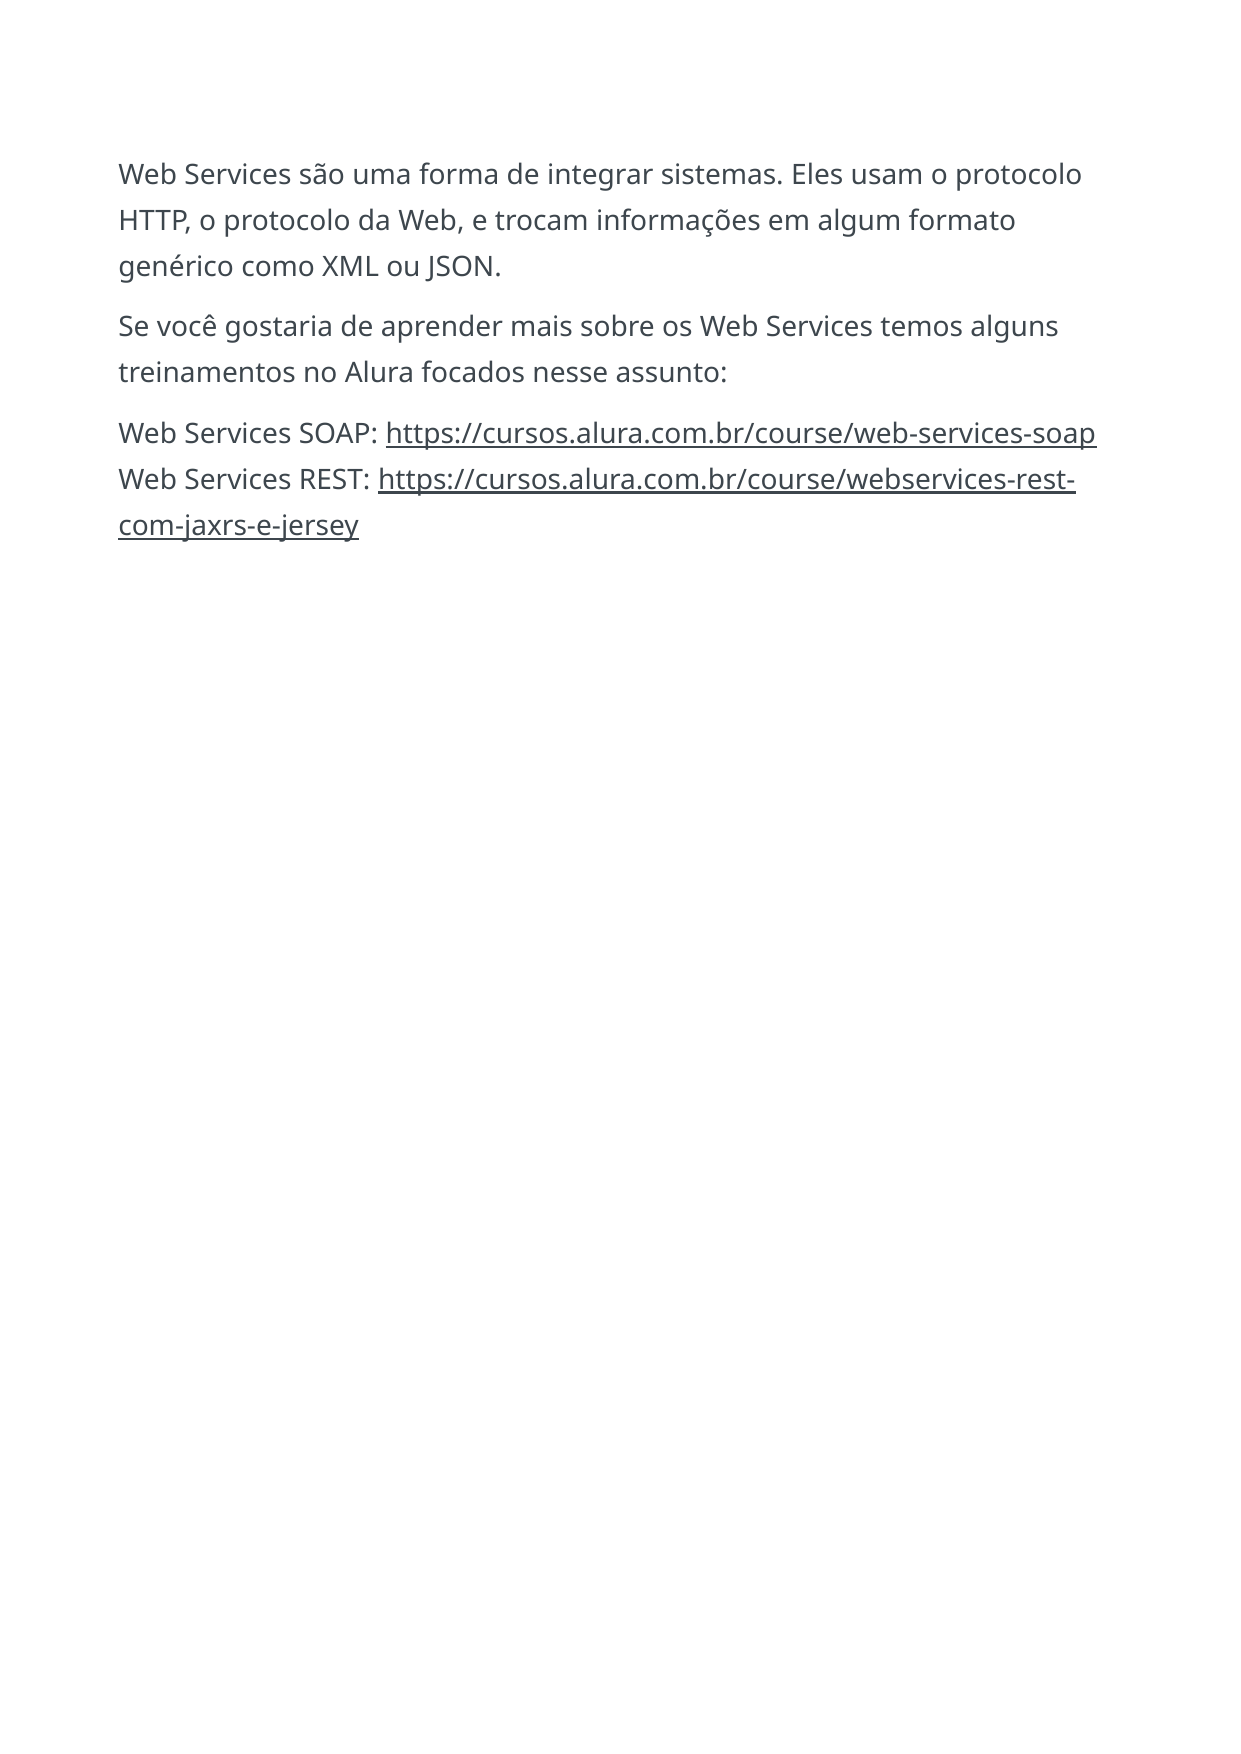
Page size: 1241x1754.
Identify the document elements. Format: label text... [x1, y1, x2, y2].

text Web Services são uma forma de integrar sistemas. Eles usam o protocolo HTTP, o protocolo da Web, e trocam informações em algum formato genérico como XML ou JSON. [118, 154, 1122, 284]
text Web Services SOAP: https://cursos.alura.com.br/course/web-services-soap [118, 413, 1122, 451]
text Se você gostaria de aprender mais sobre os Web Services temos alguns treinamentos no Alura focados nesse assunto: [118, 307, 1122, 391]
text Web Services REST: https://cursos.alura.com.br/course/webservices-rest-com-jaxrs-e-jersey [118, 459, 1122, 543]
